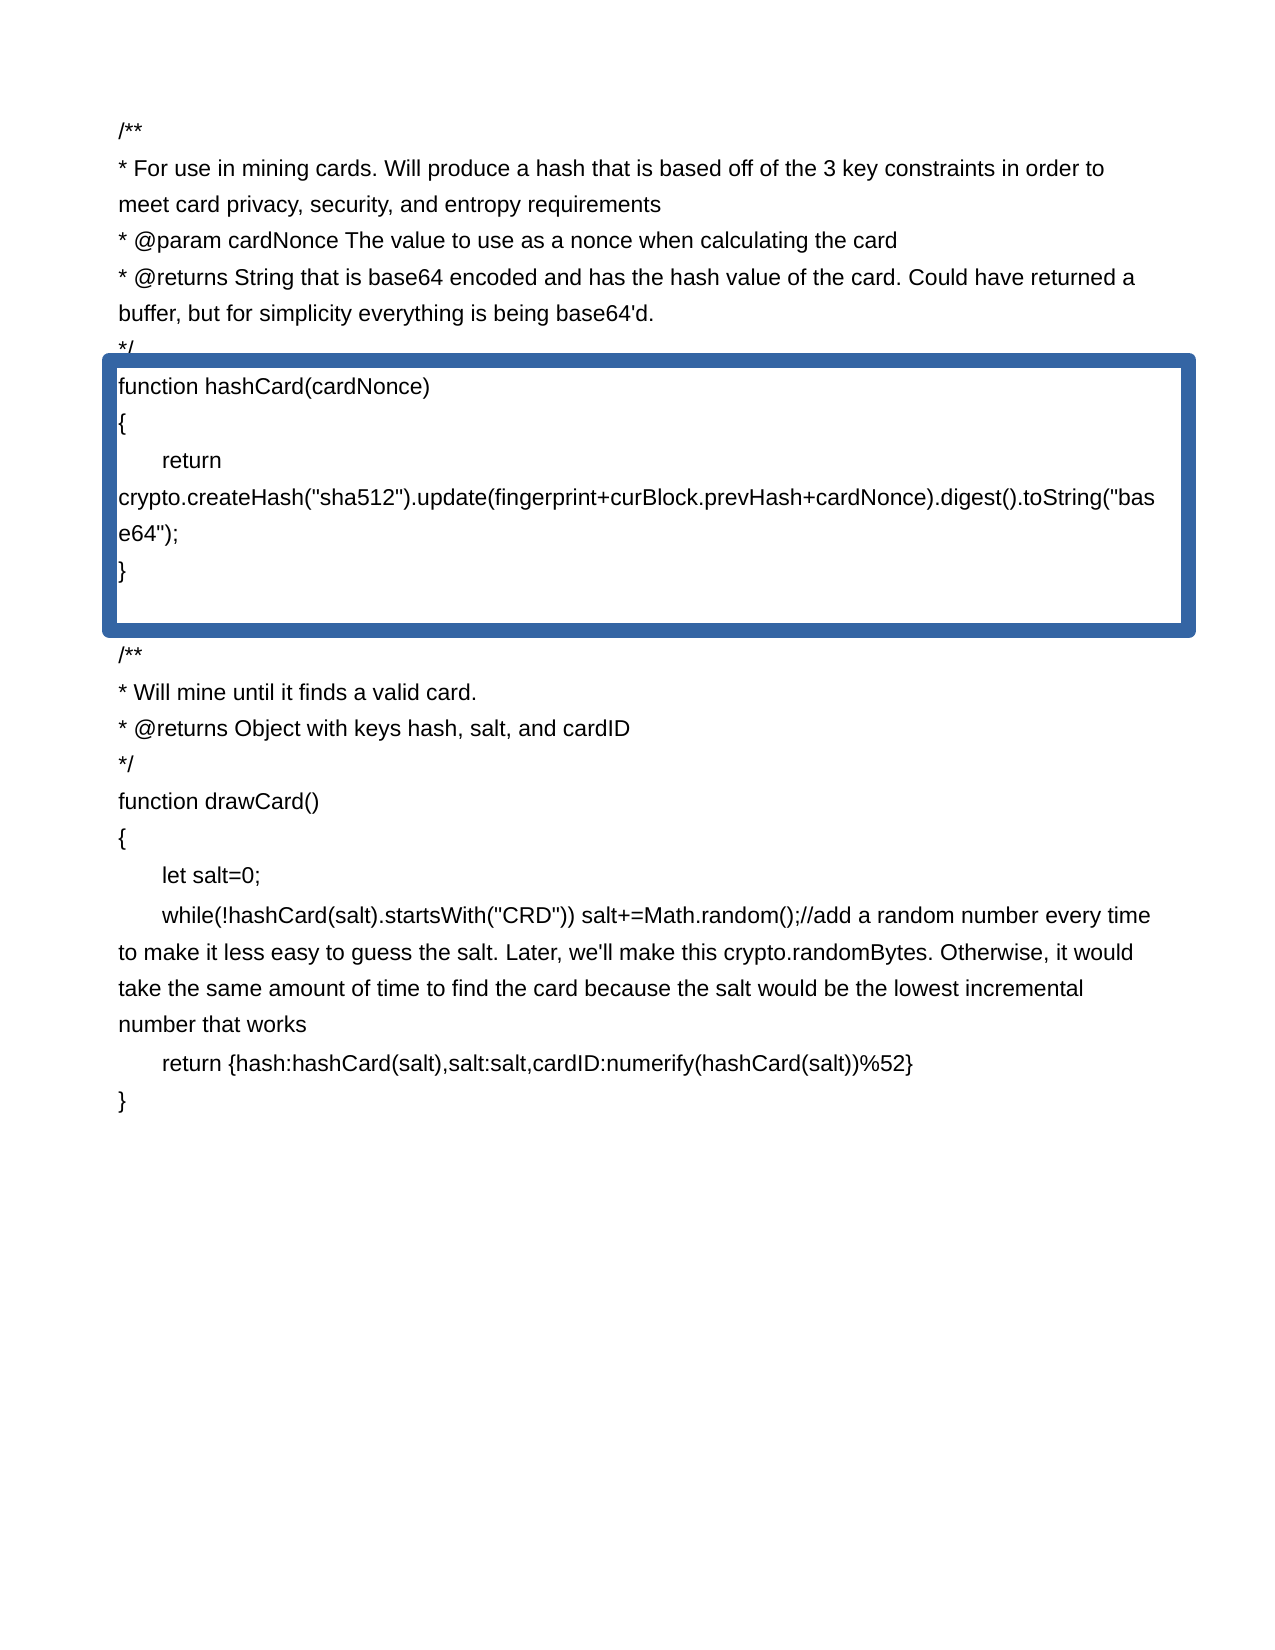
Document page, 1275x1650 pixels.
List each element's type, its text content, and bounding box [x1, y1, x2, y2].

text return crypto.createHash("sha512").update(fingerprint+curBlock.prevHash+cardNonce).digest().toString("base64"); [118, 445, 1157, 547]
text /** [118, 118, 1157, 144]
text * @param cardNonce The value to use as a nonce when calculating the card [118, 227, 1157, 253]
text } [118, 557, 1157, 583]
text { [118, 409, 1157, 435]
text { [118, 824, 1157, 850]
text * For use in mining cards. Will produce a hash that is based off of the 3 key constraints in order to meet card privacy, security, and entropy requirements [118, 154, 1157, 217]
text */ [118, 336, 1157, 353]
text * @returns Object with keys hash, salt, and cardID [118, 715, 1157, 741]
text * @returns String that is base64 encoded and has the hash value of the card. Could have returned a buffer, but for simplicity everything is being base64'd. [118, 263, 1157, 326]
text */ [118, 751, 1157, 778]
text let salt=0; [118, 860, 1157, 889]
text * Will mine until it finds a valid card. [118, 678, 1157, 705]
text /** [118, 642, 1157, 668]
text while(!hashCard(salt).startsWith("CRD")) salt+=Math.random();//add a random number every time to make it less easy to guess the salt. Later, we'll make this crypto.randomBytes. Otherwise, it would take the same amount of time to find the card because the salt would be the lowest incremental number that works [118, 900, 1157, 1038]
text } [118, 1087, 1157, 1114]
text function drawCard() [118, 788, 1157, 814]
text function hashCard(cardNonce) [118, 373, 1157, 399]
text return {hash:hashCard(salt),salt:salt,cardID:numerify(hashCard(salt))%52} [118, 1048, 1157, 1076]
